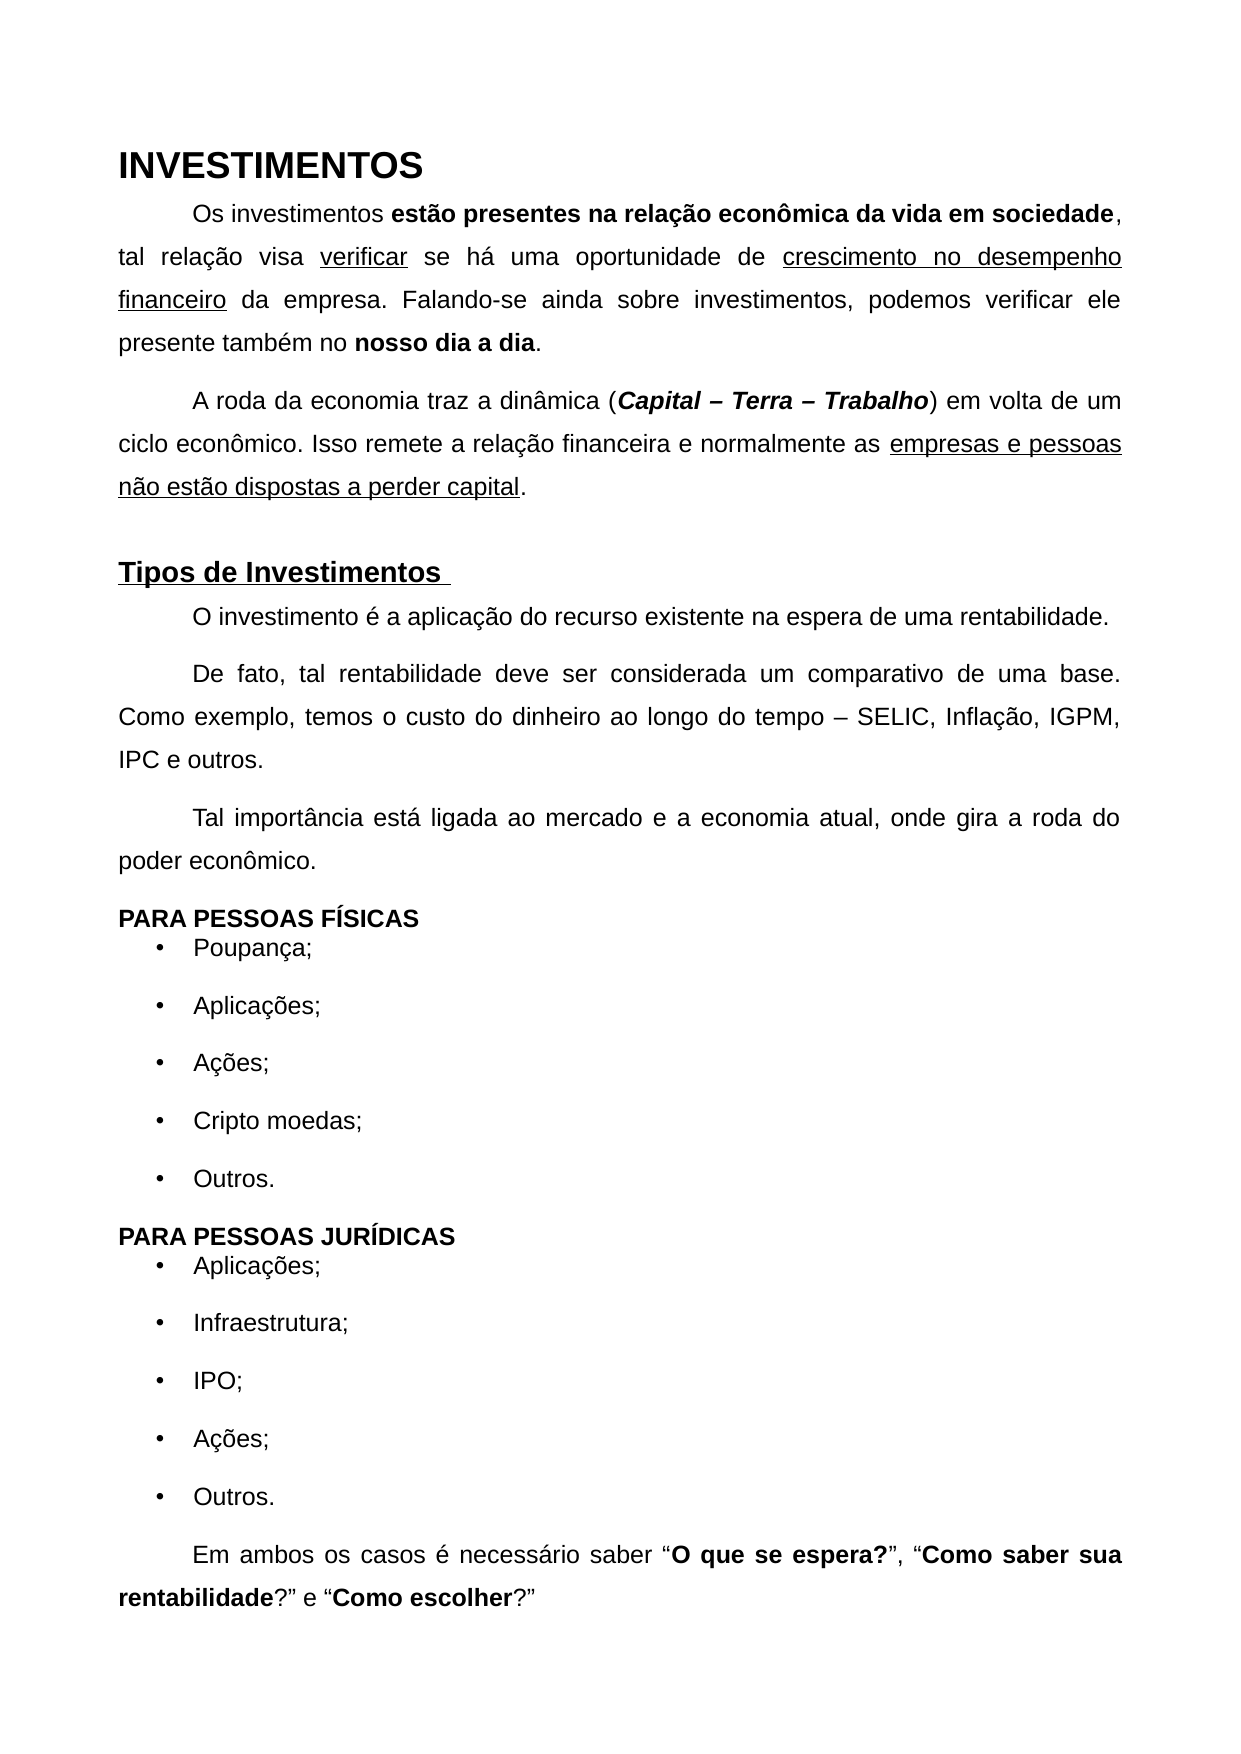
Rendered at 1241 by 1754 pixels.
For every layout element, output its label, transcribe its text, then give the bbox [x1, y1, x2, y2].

text Os investimentos estão presentes na relação econômica da vida em sociedade, tal relação visa verificar se há uma oportunidade de crescimento no desempenho financeiro da empresa. Falando-se ainda sobre investimentos, podemos verificar ele presente também no nosso dia a dia. [118, 199, 1122, 357]
text De fato, tal rentabilidade deve ser considerada um comparativo de uma base. Como exemplo, temos o custo do dinheiro ao longo do tempo – SELIC, Inflação, IGPM, IPC e outros. [118, 659, 1122, 774]
text Em ambos os casos é necessário saber “O que se espera?”, “Como saber sua rentabilidade?” e “Como escolher?” [118, 1540, 1122, 1612]
list Ações; [156, 1424, 1122, 1453]
text O investimento é a aplicação do recurso existente na espera de uma rentabilidade. [118, 602, 1122, 630]
list Outros. [156, 1164, 1122, 1193]
list Ações; [156, 1048, 1122, 1077]
list Infraestrutura; [156, 1308, 1122, 1337]
subtitle Tipos de Investimentos [118, 551, 1122, 589]
text Tal importância está ligada ao mercado e a economia atual, onde gira a roda do poder econômico. [118, 803, 1122, 875]
subtitle INVESTIMENTOS [118, 143, 1122, 186]
list Poupança; [156, 933, 1122, 962]
list Cripto moedas; [156, 1106, 1122, 1135]
list Aplicações; [156, 991, 1122, 1019]
text A roda da economia traz a dinâmica (Capital – Terra – Trabalho) em volta de um ciclo econômico. Isso remete a relação financeira e normalmente as empresas e pessoas não estão dispostas a perder capital. [118, 386, 1122, 501]
text PARA PESSOAS FÍSICAS [118, 904, 1122, 933]
list IPO; [156, 1366, 1122, 1395]
list Aplicações; [156, 1251, 1122, 1279]
text PARA PESSOAS JURÍDICAS [118, 1222, 1122, 1251]
list Outros. [156, 1482, 1122, 1511]
